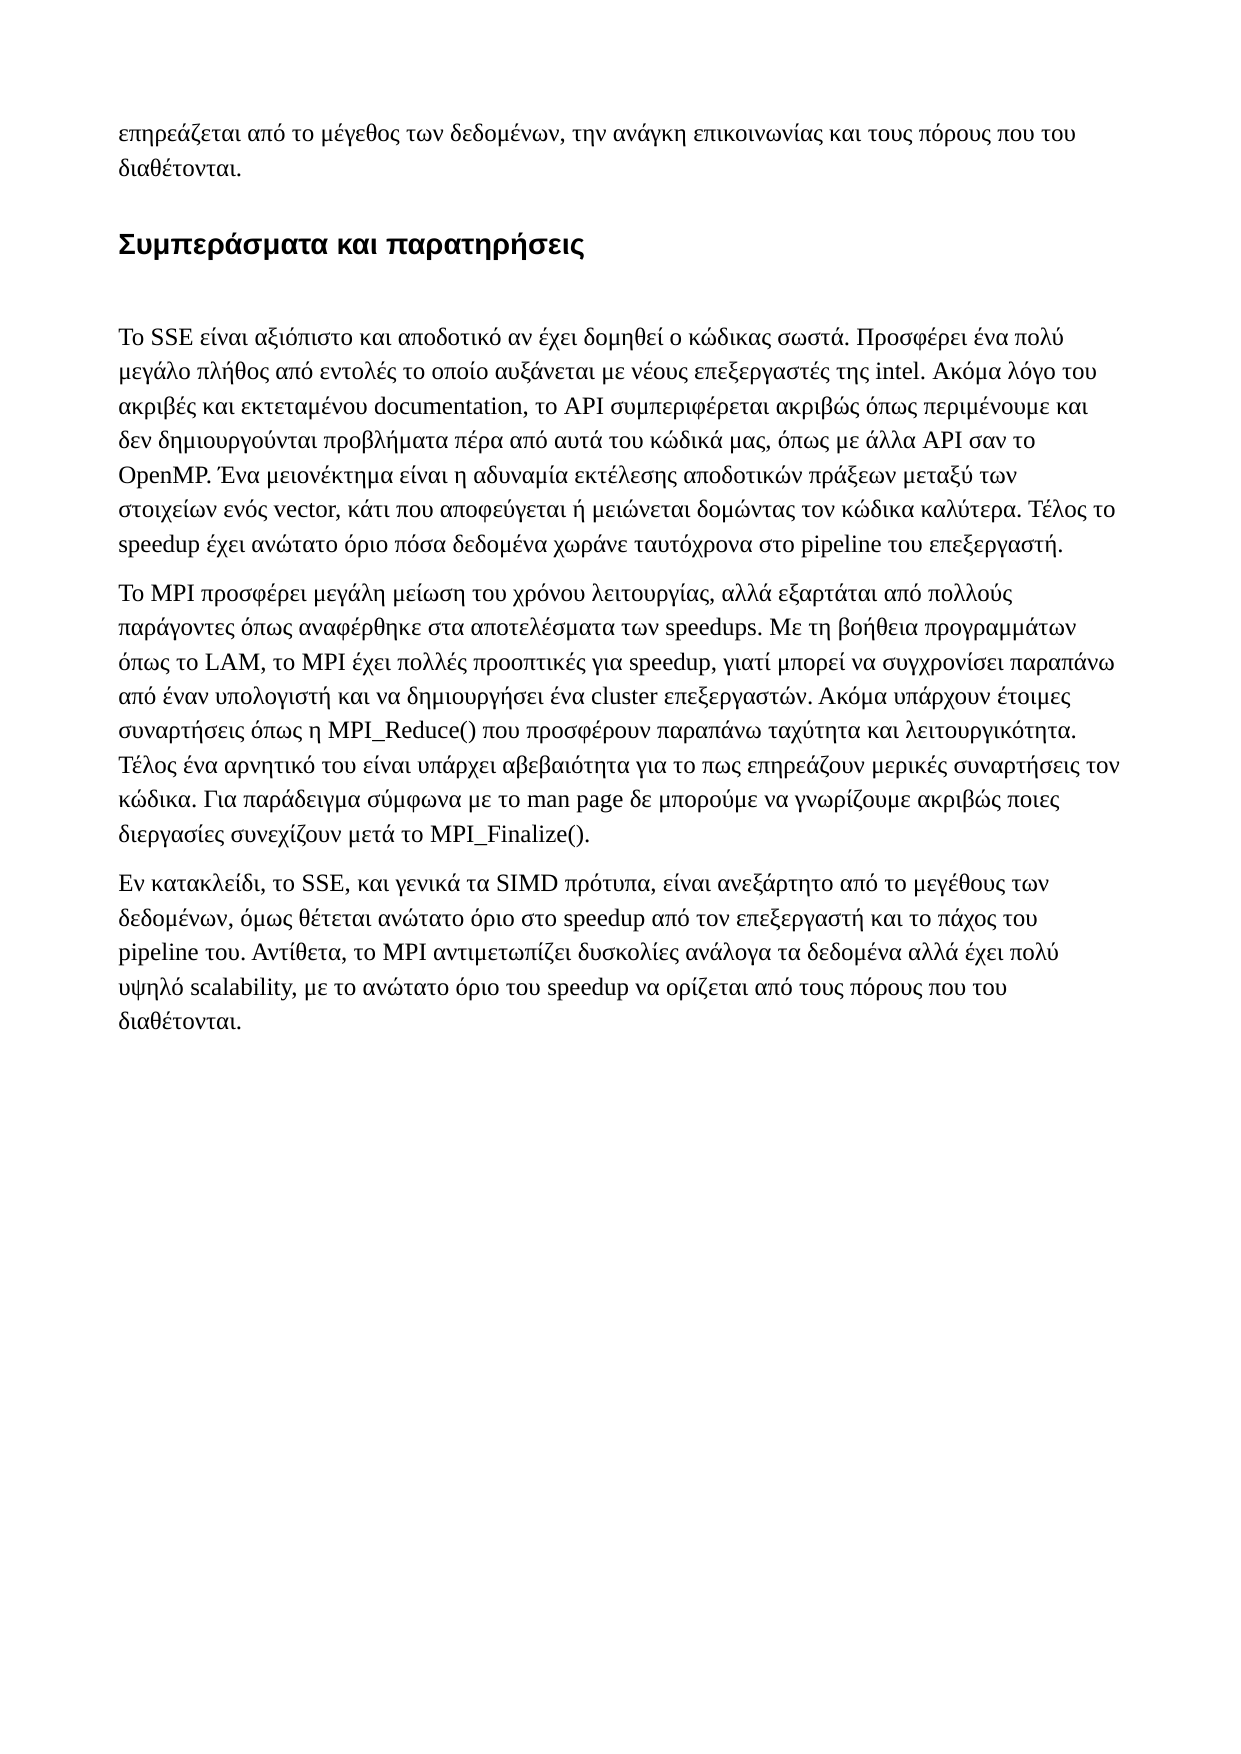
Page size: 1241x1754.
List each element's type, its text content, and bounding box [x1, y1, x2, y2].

text Το MPI προσφέρει μεγάλη μείωση του χρόνου λειτουργίας, αλλά εξαρτάται από πολλούς παράγοντες όπως αναφέρθηκε στα αποτελέσματα των speedups. Με τη βοήθεια προγραμμάτων όπως το LAM, το MPI έχει πολλές προοπτικές για speedup, γιατί μπορεί να συγχρονίσει παραπάνω από έναν υπολογιστή και να δημιουργήσει ένα cluster επεξεργαστών. Ακόμα υπάρχουν έτοιμες συναρτήσεις όπως η MPI_Reduce() που προσφέρουν παραπάνω ταχύτητα και λειτουργικότητα. Τέλος ένα αρνητικό του είναι υπάρχει αβεβαιότητα για το πως επηρεάζουν μερικές συναρτήσεις τον κώδικα. Για παράδειγμα σύμφωνα με το man page δε μπορούμε να γνωρίζουμε ακριβώς ποιες διεργασίες συνεχίζουν μετά το MPI_Finalize(). [118, 578, 1122, 848]
text Εν κατακλείδι, το SSE, και γενικά τα SIMD πρότυπα, είναι ανεξάρτητο από το μεγέθους των δεδομένων, όμως θέτεται ανώτατο όριο στο speedup από τον επεξεργαστή και το πάχος του pipeline του. Αντίθετα, το MPI αντιμετωπίζει δυσκολίες ανάλογα τα δεδομένα αλλά έχει πολύ υψηλό scalability, με το ανώτατο όριο του speedup να ορίζεται από τους πόρους που του διαθέτονται. [118, 868, 1122, 1035]
text επηρεάζεται από το μέγεθος των δεδομένων, την ανάγκη επικοινωνίας και τους πόρους που του διαθέτονται. [118, 118, 1122, 181]
text Το SSE είναι αξιόπιστο και αποδοτικό αν έχει δομηθεί ο κώδικας σωστά. Προσφέρει ένα πολύ μεγάλο πλήθος από εντολές το οποίο αυξάνεται με νέους επεξεργαστές της intel. Ακόμα λόγο του ακριβές και εκτεταμένου documentation, το API συμπεριφέρεται ακριβώς όπως περιμένουμε και δεν δημιουργούνται προβλήματα πέρα από αυτά του κώδικά μας, όπως με άλλα API σαν το OpenMP. Ένα μειονέκτημα είναι η αδυναμία εκτέλεσης αποδοτικών πράξεων μεταξύ των στοιχείων ενός vector, κάτι που αποφεύγεται ή μειώνεται δομώντας τον κώδικα καλύτερα. Τέλος το speedup έχει ανώτατο όριο πόσα δεδομένα χωράνε ταυτόχρονα στο pipeline του επεξεργαστή. [118, 322, 1122, 557]
subtitle Συμπεράσματα και παρατηρήσεις [118, 227, 1122, 260]
